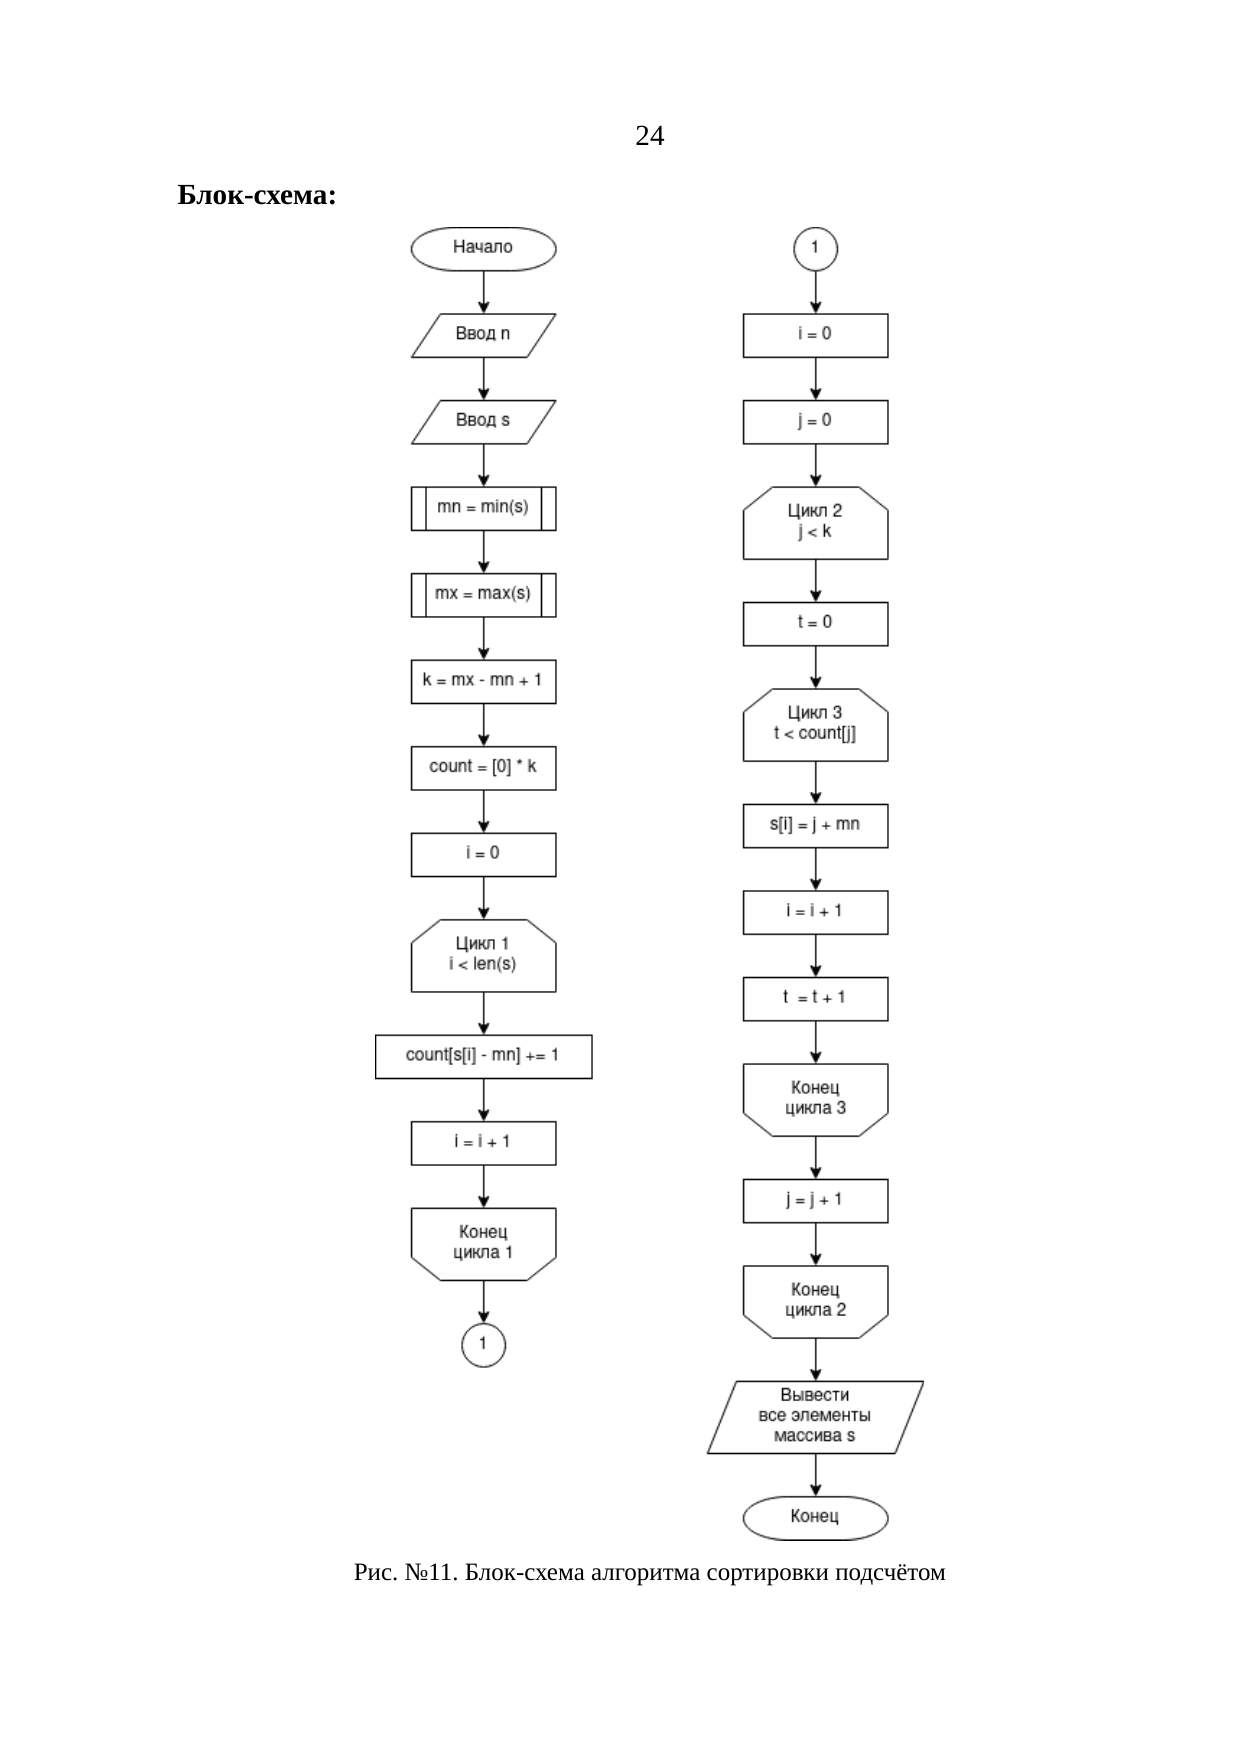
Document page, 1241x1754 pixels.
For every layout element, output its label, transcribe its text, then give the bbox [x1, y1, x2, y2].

picture [375, 227, 925, 1541]
text Блок-схема: [177, 177, 1122, 211]
text Рис. №11. Блок-схема алгоритма сортировки подсчётом [177, 1557, 1122, 1586]
